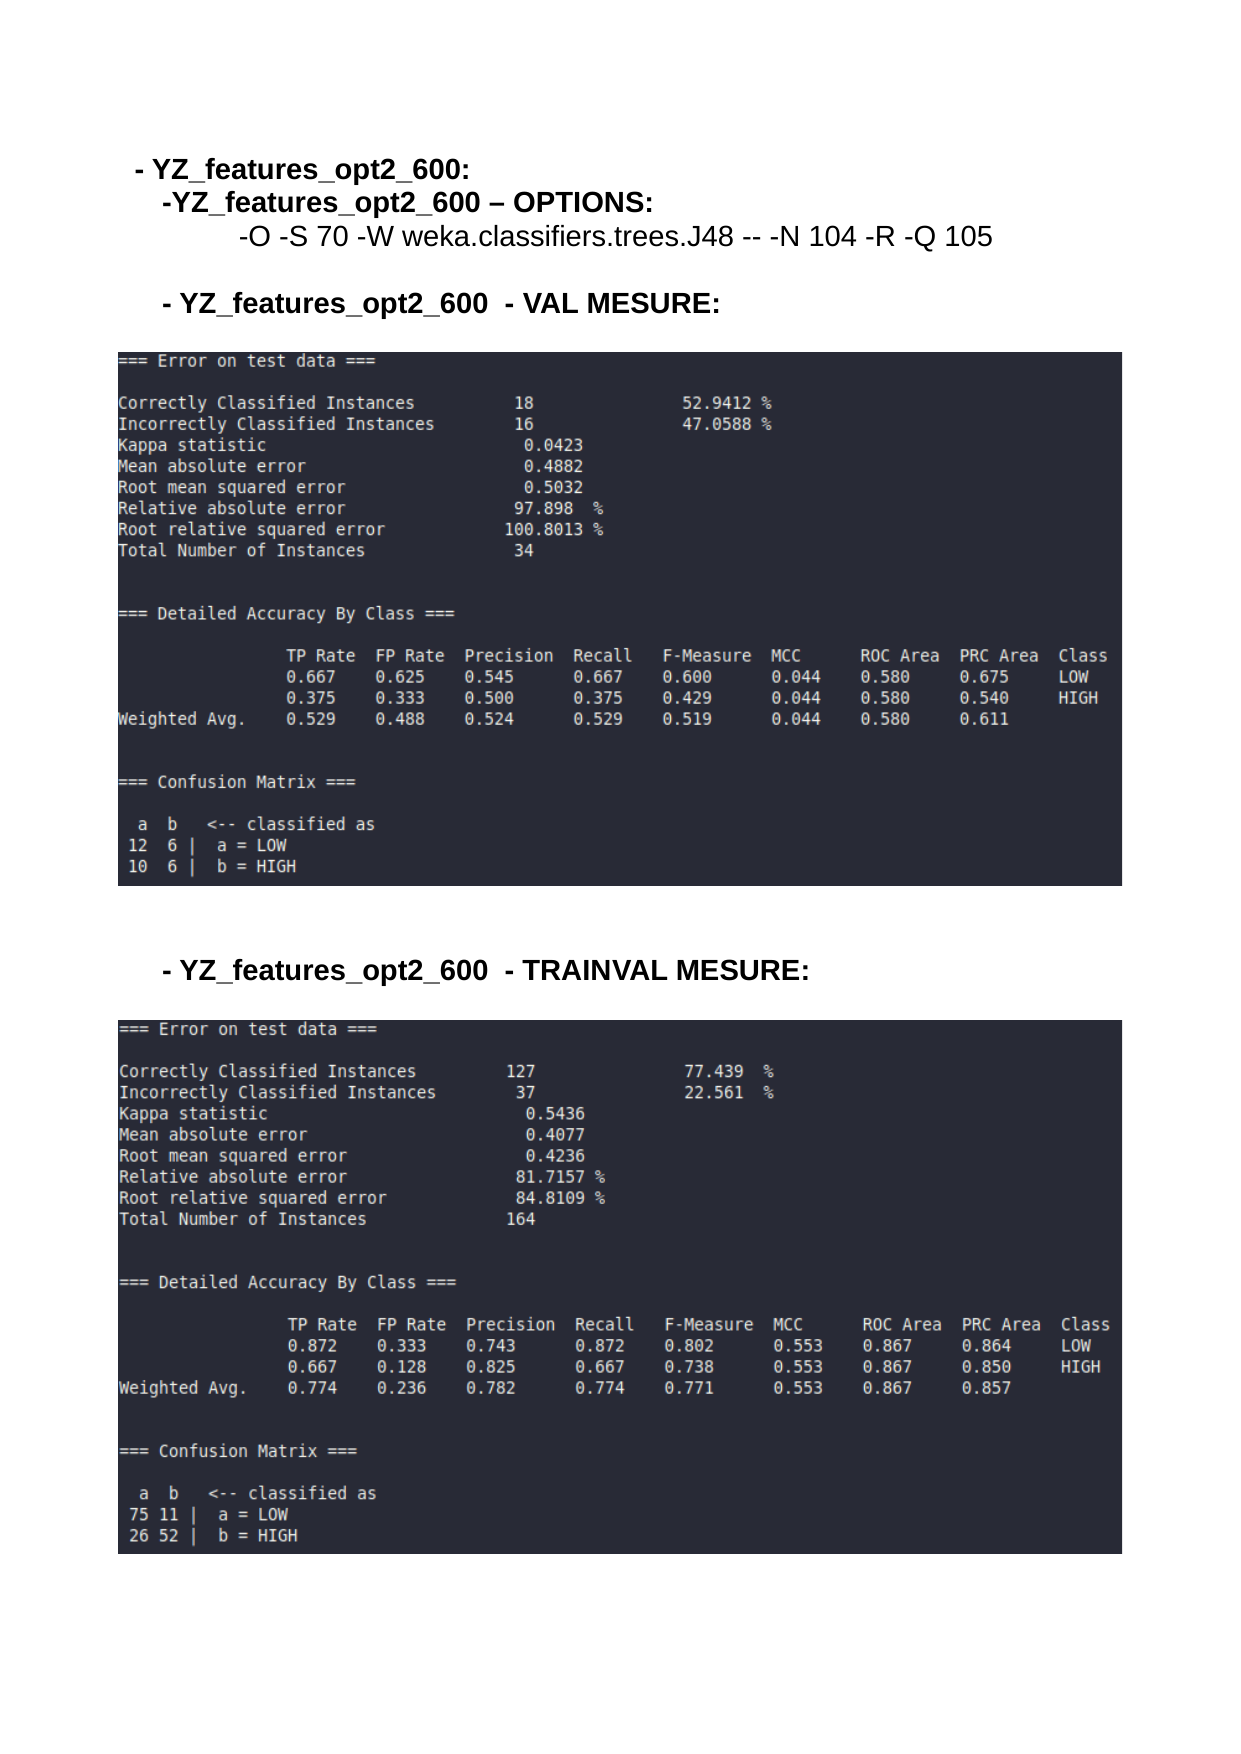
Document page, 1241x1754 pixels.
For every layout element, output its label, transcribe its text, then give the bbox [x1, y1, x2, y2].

text -YZ_features_opt2_600 – OPTIONS: [118, 185, 1122, 219]
text - YZ_features_opt2_600: [118, 152, 1122, 185]
picture [118, 352, 1123, 886]
text - YZ_features_opt2_600 - VAL MESURE: [118, 286, 1122, 319]
text -O -S 70 -W weka.classifiers.trees.J48 -- -N 104 -R -Q 105 [118, 219, 1122, 252]
text - YZ_features_opt2_600 - TRAINVAL MESURE: [118, 953, 1122, 986]
picture [118, 1020, 1123, 1554]
